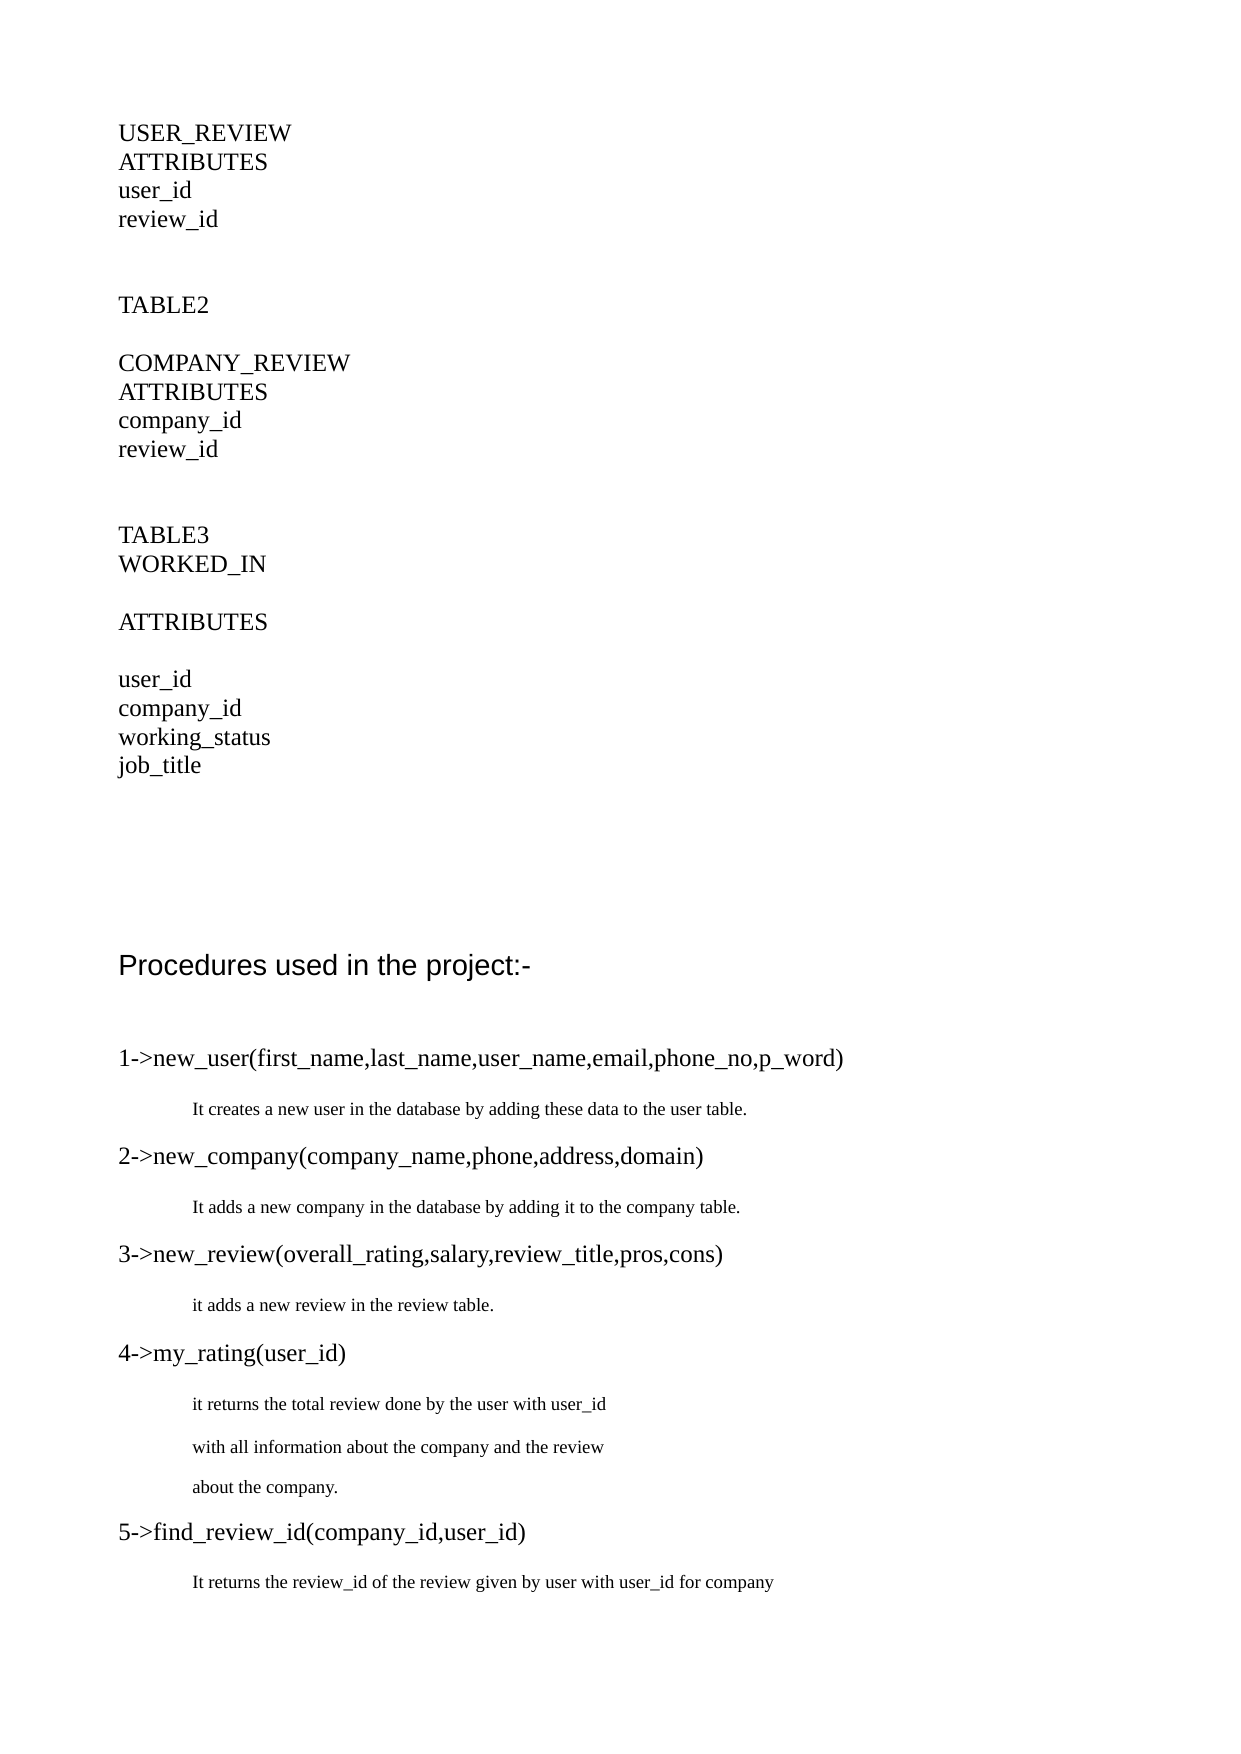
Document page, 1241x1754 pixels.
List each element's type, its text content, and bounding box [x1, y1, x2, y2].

text 2->new_company(company_name,phone,address,domain) [118, 1141, 1122, 1170]
text 4->my_rating(user_id) [118, 1338, 1122, 1366]
text review_id [118, 204, 1122, 233]
text company_id [118, 693, 1122, 722]
text It returns the review_id of the review given by user with user_id for company [118, 1566, 1122, 1594]
text It creates a new user in the database by adding these data to the user table. [118, 1092, 1122, 1121]
text user_id [118, 664, 1122, 693]
text 3->new_review(overall_rating,salary,review_title,pros,cons) [118, 1239, 1122, 1268]
text review_id [118, 434, 1122, 463]
text USER_REVIEW [118, 118, 1122, 147]
text WORKED_IN [118, 549, 1122, 578]
text TABLE3 [118, 521, 1122, 549]
text 5->find_review_id(company_id,user_id) [118, 1517, 1122, 1545]
text ATTRIBUTES [118, 607, 1122, 636]
text with all information about the company and the review [118, 1436, 1122, 1457]
text ATTRIBUTES [118, 147, 1122, 176]
text about the company. [118, 1476, 1122, 1498]
text job_title [118, 751, 1122, 779]
text user_id [118, 176, 1122, 204]
text company_id [118, 406, 1122, 434]
text 1->new_user(first_name,last_name,user_name,email,phone_no,p_word) [118, 1043, 1122, 1072]
text COMPANY_REVIEW [118, 348, 1122, 377]
text working_status [118, 722, 1122, 751]
text It adds a new company in the database by adding it to the company table. [118, 1190, 1122, 1219]
text it returns the total review done by the user with user_id [118, 1387, 1122, 1415]
subtitle Procedures used in the project:- [118, 948, 1122, 982]
text ATTRIBUTES [118, 377, 1122, 406]
text TABLE2 [118, 291, 1122, 319]
text it adds a new review in the review table. [118, 1288, 1122, 1317]
